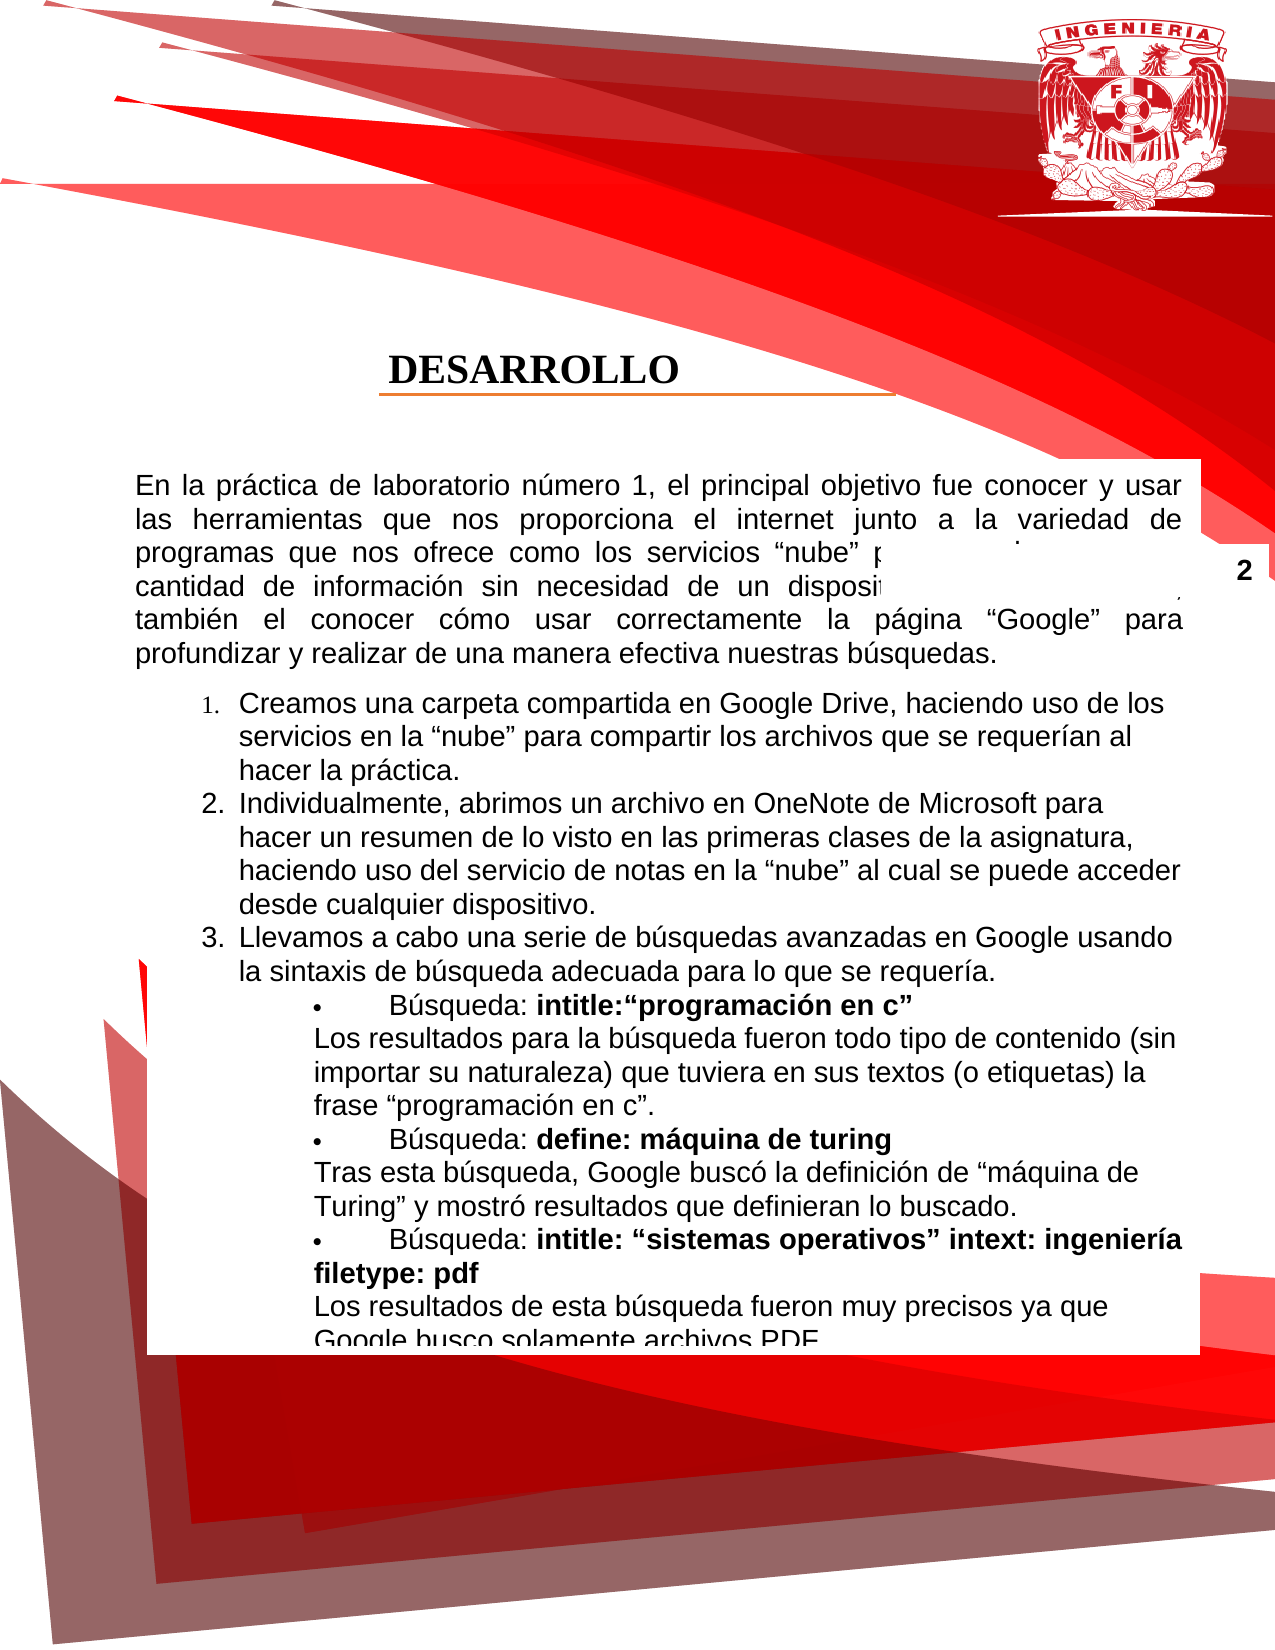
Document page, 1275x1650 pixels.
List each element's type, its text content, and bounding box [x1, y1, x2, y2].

list Creamos una carpeta compartida en Google Drive, haciendo uso de los servicios en la “nube” para compartir los archivos que se requerían al hacer la práctica. [201, 686, 1183, 786]
list Llevamos a cabo una serie de búsquedas avanzadas en Google usando la sintaxis de búsqueda adecuada para lo que se requería. [201, 920, 1183, 987]
text Los resultados para la búsqueda fueron todo tipo de contenido (sin importar su naturaleza) que tuviera en sus textos (o etiquetas) la frase “programación en c”. [313, 1021, 1183, 1122]
text Tras esta búsqueda, Google buscó la definición de “máquina de Turing” y mostró resultados que definieran lo buscado. [313, 1155, 1183, 1222]
list Individualmente, abrimos un archivo en OneNote de Microsoft para hacer un resumen de lo visto en las primeras clases de la asignatura, haciendo uso del servicio de notas en la “nube” al cual se puede acceder desde cualquier dispositivo. [201, 786, 1183, 920]
list Búsqueda: intitle:“programación en c” [313, 987, 1183, 1021]
text En la práctica de laboratorio número 1, el principal objetivo fue conocer y usar las herramientas que nos proporciona el internet junto a la variedad de programas que nos ofrece como los servicios “nube” para guardar una gran cantidad de información sin necesidad de un dispositivo físico a la mano; también el conocer cómo usar correctamente la página “Google” para profundizar y realizar de una manera efectiva nuestras búsquedas. [135, 468, 1184, 669]
list Búsqueda: define: máquina de turing [313, 1122, 1183, 1155]
text 2 [898, 553, 1252, 587]
list Búsqueda: intitle: “sistemas operativos” intext: ingeniería filetype: pdf [313, 1222, 1183, 1289]
text Los resultados de esta búsqueda fueron muy precisos ya que Google busco solamente archivos PDF [313, 1289, 1183, 1346]
